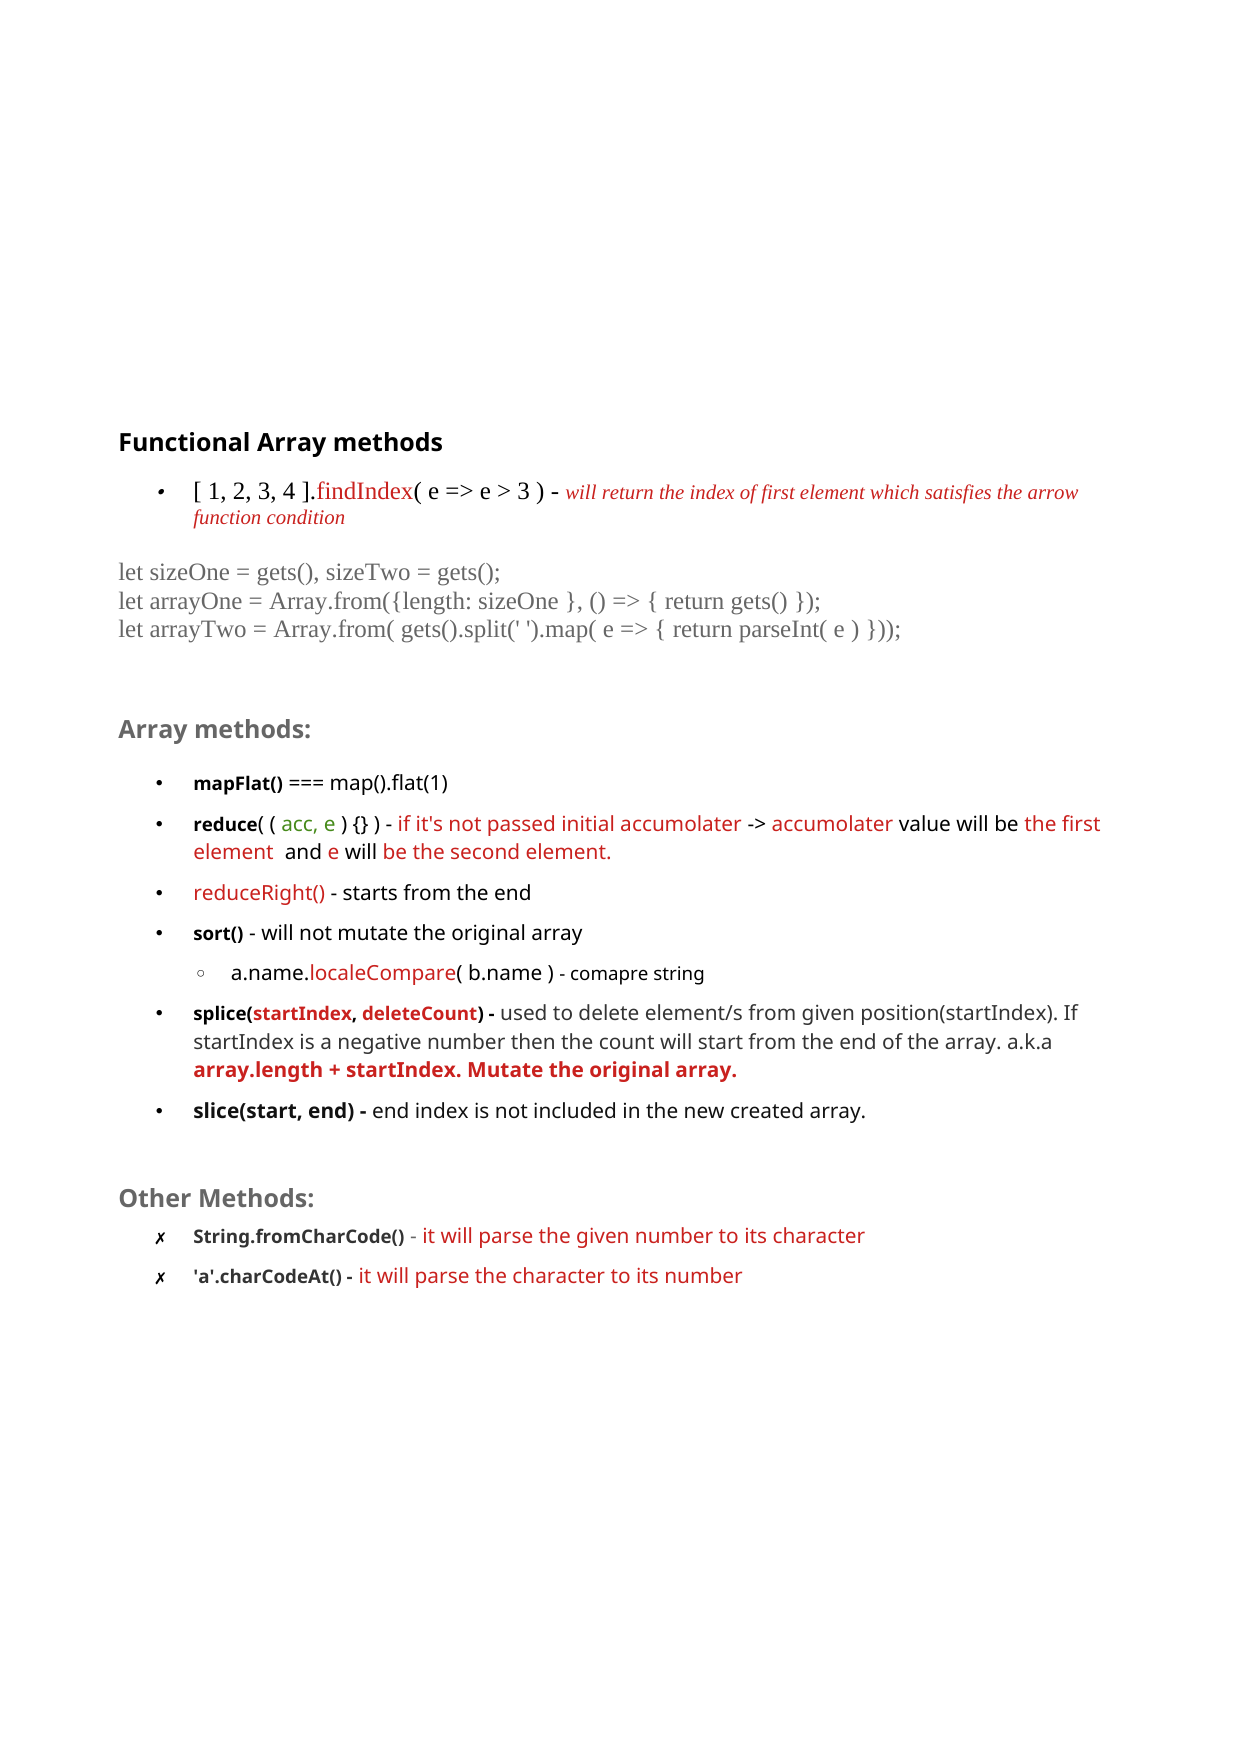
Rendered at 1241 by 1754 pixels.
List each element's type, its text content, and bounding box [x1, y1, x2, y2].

list reduce( ( acc, e ) {} ) - if it's not passed initial accumolater -> accumolater value will be the first element and e will be the second element. [156, 809, 1122, 866]
list String.fromCharCode() - it will parse the given number to its character [156, 1221, 1122, 1249]
text Array methods: [118, 711, 1122, 746]
text Functional Array methods [118, 425, 1122, 459]
list mapFlat() === map().flat(1) [156, 768, 1122, 797]
text let arrayOne = Array.from({length: sizeOne }, () => { return gets() }); [118, 586, 1122, 614]
list splice(startIndex, deleteCount) - used to delete element/s from given position(startIndex). If startIndex is a negative number then the count will start from the end of the array. a.k.a array.length + startIndex. Mutate the original array. [156, 998, 1141, 1084]
text let arrayTwo = Array.from( gets().split(' ').map( e => { return parseInt( e ) })); [118, 614, 1122, 643]
list reduceRight() - starts from the end [156, 878, 1122, 906]
list [ 1, 2, 3, 4 ].findIndex( e => e > 3 ) - will return the index of first element which satisfies the arrow function condition [156, 476, 1122, 529]
list 'a'.charCodeAt() - it will parse the character to its number [156, 1261, 1122, 1290]
list a.name.localeCompare( b.name ) - comapre string [193, 958, 1122, 987]
list slice(start, end) - end index is not included in the new created array. [156, 1096, 1141, 1124]
list sort() - will not mutate the original array [156, 918, 1122, 946]
text Other Methods: [118, 1181, 1122, 1215]
text let sizeOne = gets(), sizeTwo = gets(); [118, 557, 1122, 586]
